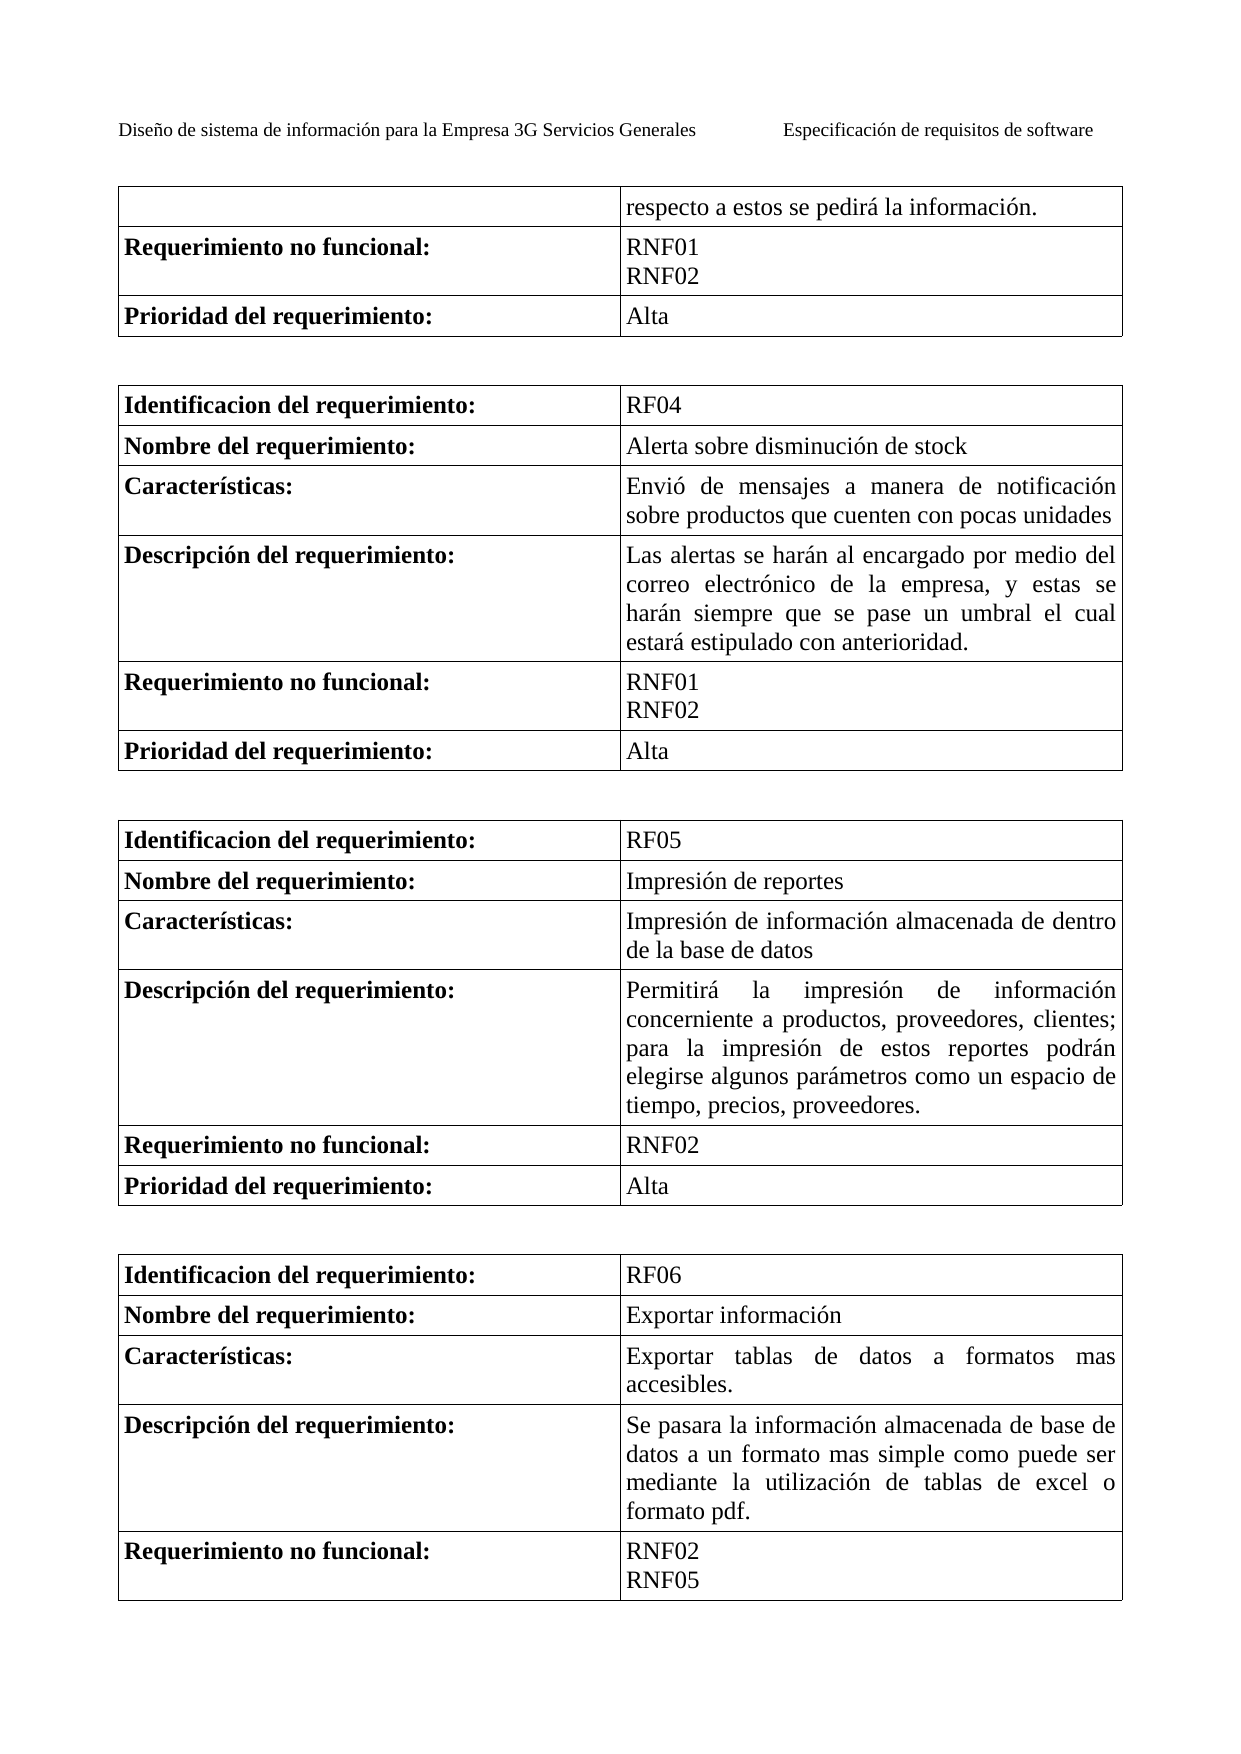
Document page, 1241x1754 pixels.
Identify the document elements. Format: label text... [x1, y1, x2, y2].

table_cell Descripción del requerimiento: [119, 970, 620, 1124]
table_cell Descripción del requerimiento: [119, 1405, 620, 1531]
table_cell Prioridad del requerimiento: [119, 731, 620, 770]
table_cell Nombre del requerimiento: [119, 861, 620, 900]
table_cell Impresión de reportes [621, 861, 1122, 900]
table_cell Características: [119, 901, 620, 969]
table_cell Alta [621, 296, 1122, 336]
table_header RF05 [621, 821, 1122, 860]
table_cell Nombre del requerimiento: [119, 426, 620, 465]
table_header Identificacion del requerimiento: [119, 1255, 620, 1295]
table_header Identificacion del requerimiento: [119, 386, 620, 425]
table_cell Impresión de información almacenada de dentro de la base de datos [621, 901, 1122, 969]
table_cell Prioridad del requerimiento: [119, 1166, 620, 1205]
table_cell Permitirá la impresión de información concerniente a productos, proveedores, clientes; para la impresión de estos reportes podrán elegirse algunos parámetros como un espacio de tiempo, precios, proveedores. [621, 970, 1122, 1124]
table_header RF06 [621, 1255, 1122, 1295]
table_cell RNF01 RNF02 [621, 662, 1122, 730]
table_cell Alta [621, 731, 1122, 770]
table_cell Se pasara la información almacenada de base de datos a un formato mas simple como puede ser mediante la utilización de tablas de excel o formato pdf. [621, 1405, 1122, 1531]
table_cell Prioridad del requerimiento: [119, 296, 620, 336]
table_cell Alta [621, 1166, 1122, 1205]
table_cell Exportar tablas de datos a formatos mas accesibles. [621, 1336, 1122, 1404]
table_cell Exportar información [621, 1296, 1122, 1335]
table_cell respecto a estos se pedirá la información. [621, 187, 1122, 226]
table_cell Características: [119, 466, 620, 534]
table_cell [119, 187, 620, 226]
table_cell RNF02 RNF05 [621, 1532, 1122, 1600]
table_cell Descripción del requerimiento: [119, 536, 620, 661]
table_header RF04 [621, 386, 1122, 425]
table_cell RNF02 [621, 1126, 1122, 1165]
table_cell Características: [119, 1336, 620, 1404]
table_cell Envió de mensajes a manera de notificación sobre productos que cuenten con pocas unidades [621, 466, 1122, 534]
table_cell Requerimiento no funcional: [119, 1532, 620, 1600]
table_cell Requerimiento no funcional: [119, 227, 620, 295]
table_cell RNF01 RNF02 [621, 227, 1122, 295]
table_header Identificacion del requerimiento: [119, 821, 620, 860]
table_cell Las alertas se harán al encargado por medio del correo electrónico de la empresa, y estas se harán siempre que se pase un umbral el cual estará estipulado con anterioridad. [621, 536, 1122, 661]
table_cell Alerta sobre disminución de stock [621, 426, 1122, 465]
table_cell Nombre del requerimiento: [119, 1296, 620, 1335]
table_cell Requerimiento no funcional: [119, 662, 620, 730]
table_cell Requerimiento no funcional: [119, 1126, 620, 1165]
